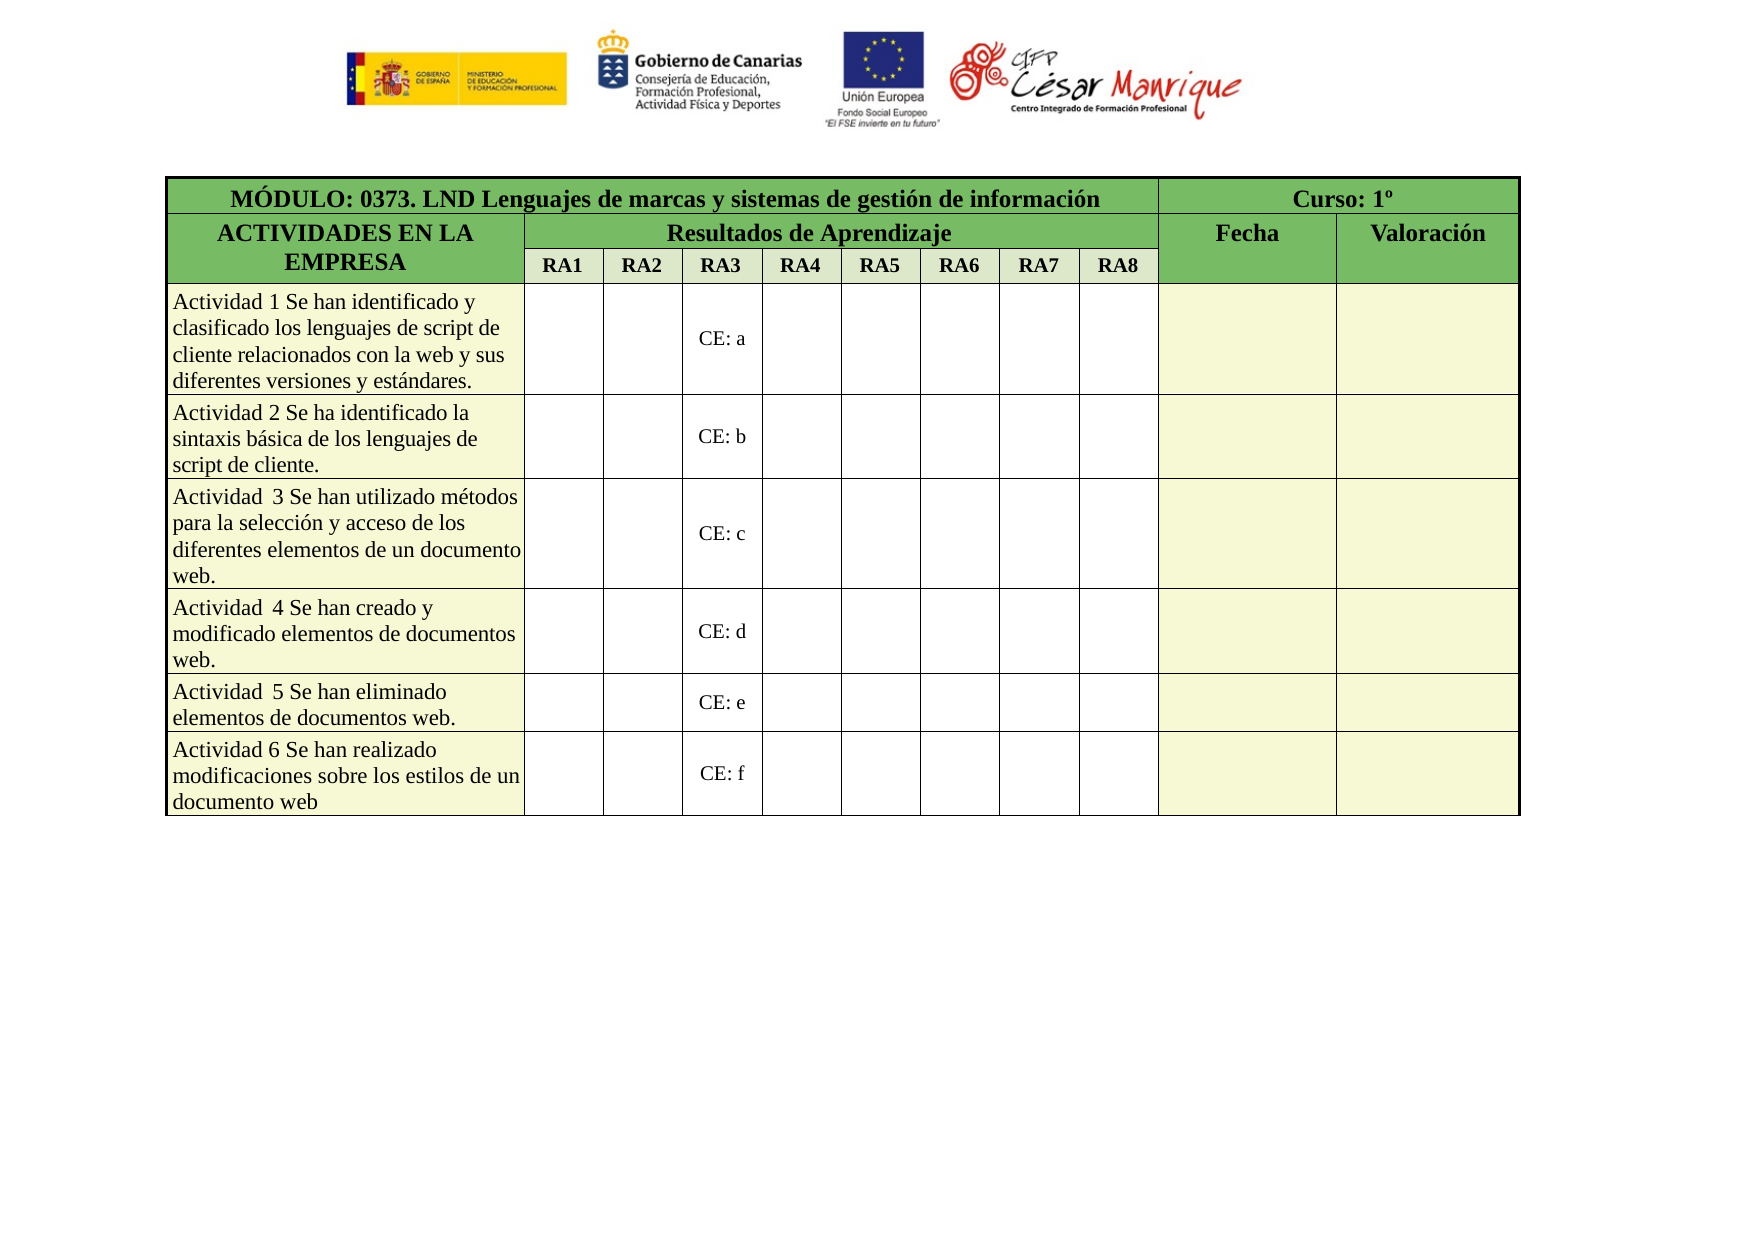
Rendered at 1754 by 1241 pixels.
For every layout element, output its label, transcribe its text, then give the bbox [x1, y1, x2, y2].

table_cell Actividad 4 Se han creado y modificado elementos de documentos web. [168, 589, 524, 673]
table_cell RA5 [842, 249, 920, 283]
table_cell [842, 479, 920, 588]
table_cell Actividad 3 Se han utilizado métodos para la selección y acceso de los diferentes elementos de un documento web. [168, 479, 524, 588]
table_cell [1159, 732, 1336, 815]
table_cell [525, 589, 603, 673]
table_cell [1080, 732, 1158, 815]
table_cell [921, 732, 999, 815]
table_cell Actividad 1 Se han identificado y clasificado los lenguajes de script de cliente relacionados con la web y sus diferentes versiones y estándares. [168, 284, 524, 393]
table_cell Actividad 5 Se han eliminado elementos de documentos web. [168, 674, 524, 731]
table_cell [604, 284, 682, 393]
table_cell [1337, 732, 1518, 815]
table_header MÓDULO: 0373. LND Lenguajes de marcas y sistemas de gestión de información [168, 179, 1158, 213]
table_cell CE: f [683, 732, 762, 815]
table_cell [1337, 284, 1518, 393]
table_cell [525, 479, 603, 588]
table_cell [604, 589, 682, 673]
table_cell CE: c [683, 479, 762, 588]
table_cell ACTIVIDADES EN LA EMPRESA [168, 214, 524, 283]
table_cell [921, 674, 999, 731]
table_cell [1159, 674, 1336, 731]
table_cell [525, 284, 603, 393]
table_cell RA7 [1000, 249, 1079, 283]
table_cell [763, 732, 841, 815]
table_cell [1159, 479, 1336, 588]
table_cell [1080, 589, 1158, 673]
table_cell [1337, 589, 1518, 673]
table_cell [763, 589, 841, 673]
table_cell Valoración [1337, 214, 1518, 283]
table_cell Actividad 6 Se han realizado modificaciones sobre los estilos de un documento web [168, 732, 524, 815]
table_cell [604, 395, 682, 478]
table_cell RA1 [525, 249, 603, 283]
table_cell [921, 589, 999, 673]
table_cell Fecha [1159, 214, 1336, 283]
table_cell [763, 674, 841, 731]
table_cell CE: b [683, 395, 762, 478]
table_cell RA3 [683, 249, 762, 283]
table_header Curso: 1º [1159, 179, 1518, 213]
table_cell [1080, 674, 1158, 731]
table_cell RA4 [763, 249, 841, 283]
table_cell [525, 674, 603, 731]
table_cell RA6 [921, 249, 999, 283]
table_cell [1000, 479, 1079, 588]
table_cell Resultados de Aprendizaje [525, 214, 1158, 248]
table_cell [1337, 674, 1518, 731]
table_cell RA8 [1080, 249, 1158, 283]
table_cell [842, 284, 920, 393]
table_cell [921, 395, 999, 478]
table_cell [1337, 479, 1518, 588]
table_cell [763, 395, 841, 478]
table_cell [921, 284, 999, 393]
table_cell [921, 479, 999, 588]
table_cell [1337, 395, 1518, 478]
table_cell [842, 589, 920, 673]
table_cell [1159, 284, 1336, 393]
table_cell [1000, 589, 1079, 673]
table_cell RA2 [604, 249, 682, 283]
table_cell [525, 732, 603, 815]
table_cell [525, 395, 603, 478]
table_cell CE: a [683, 284, 762, 393]
table_cell CE: e [683, 674, 762, 731]
table_cell [1000, 732, 1079, 815]
table_cell [604, 674, 682, 731]
table_cell [1000, 395, 1079, 478]
table_cell [1080, 479, 1158, 588]
table_cell [763, 284, 841, 393]
table_cell [1159, 589, 1336, 673]
table_cell [1080, 395, 1158, 478]
table_cell [1000, 674, 1079, 731]
table_cell [604, 732, 682, 815]
table_cell CE: d [683, 589, 762, 673]
table_cell [1159, 395, 1336, 478]
table_cell [1000, 284, 1079, 393]
table_cell Actividad 2 Se ha identificado la sintaxis básica de los lenguajes de script de cliente. [168, 395, 524, 478]
table_cell [842, 732, 920, 815]
table_cell [604, 479, 682, 588]
table_cell [842, 395, 920, 478]
table_cell [1080, 284, 1158, 393]
table_cell [763, 479, 841, 588]
table_cell [842, 674, 920, 731]
